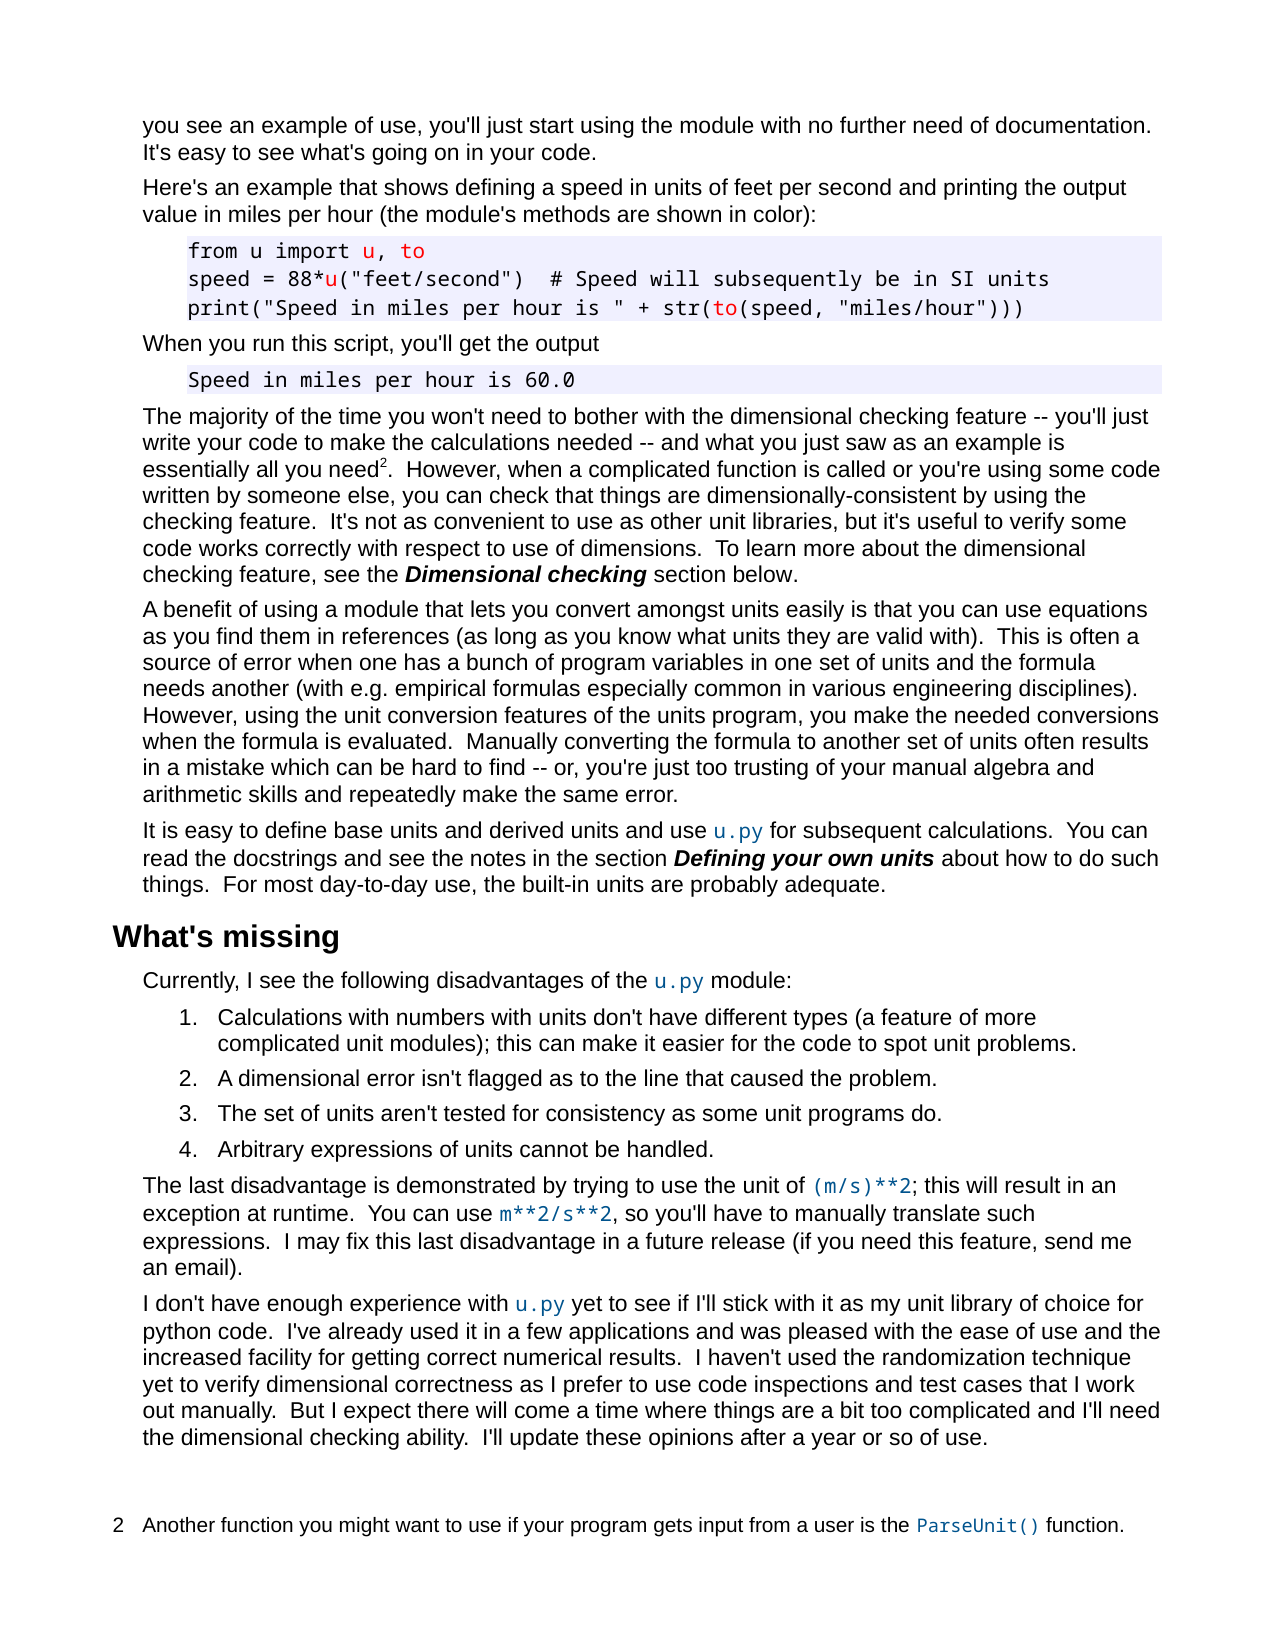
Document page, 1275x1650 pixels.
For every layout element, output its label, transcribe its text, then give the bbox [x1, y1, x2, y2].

text The majority of the time you won't need to bother with the dimensional checking feature -- you'll just write your code to make the calculations needed -- and what you just saw as an example is essentially all you need. However, when a complicated function is called or you're using some code written by someone else, you can check that things are dimensionally-consistent by using the checking feature. It's not as convenient to use as other unit libraries, but it's useful to verify some code works correctly with respect to use of dimensions. To learn more about the dimensional checking feature, see the Dimensional checking section below. [142, 403, 1162, 587]
text When you run this script, you'll get the output [142, 330, 1162, 356]
list The set of units aren't tested for consistency as some unit programs do. [172, 1100, 1162, 1127]
list Arbitrary expressions of units cannot be handled. [172, 1136, 1162, 1162]
text I don't have enough experience with u.py yet to see if I'll stick with it as my unit library of choice for python code. I've already used it in a few applications and was pleased with the ease of use and the increased facility for getting correct numerical results. I haven't used the randomization technique yet to verify dimensional correctness as I prefer to use code inspections and test cases that I work out manually. But I expect there will come a time where things are a bit too complicated and I'll need the dimensional checking ability. I'll update these opinions after a year or so of use. [142, 1289, 1162, 1450]
text Another function you might want to use if your program gets input from a user is the ParseUnit() function. [112, 1512, 1162, 1537]
subtitle What's missing [112, 918, 1162, 954]
text print("Speed in miles per hour is " + str(to(speed, "miles/hour"))) [187, 293, 1162, 321]
text The last disadvantage is demonstrated by trying to use the unit of (m/s)**2; this will result in an exception at runtime. You can use m**2/s**2, so you'll have to manually translate such expressions. I may fix this last disadvantage in a future release (if you need this feature, send me an email). [142, 1171, 1162, 1281]
text speed = 88*u("feet/second") # Speed will subsequently be in SI units [187, 264, 1162, 293]
list A dimensional error isn't flagged as to the line that caused the problem. [172, 1065, 1162, 1091]
text from u import u, to [187, 236, 1162, 264]
text Currently, I see the following disadvantages of the u.py module: [142, 966, 1162, 994]
text Here's an example that shows defining a speed in units of feet per second and printing the output value in miles per hour (the module's methods are shown in color): [142, 174, 1162, 227]
list Calculations with numbers with units don't have different types (a feature of more complicated unit modules); this can make it easier for the code to spot unit problems. [172, 1003, 1162, 1056]
text you see an example of use, you'll just start using the module with no further need of documentation. It's easy to see what's going on in your code. [142, 112, 1162, 165]
text A benefit of using a module that lets you convert amongst units easily is that you can use equations as you find them in references (as long as you know what units they are valid with). This is often a source of error when one has a bunch of program variables in one set of units and the formula needs another (with e.g. empirical formulas especially common in various engineering disciplines). However, using the unit conversion features of the units program, you make the needed conversions when the formula is evaluated. Manually converting the formula to another set of units often results in a mistake which can be hard to find -- or, you're just too trusting of your manual algebra and arithmetic skills and repeatedly make the same error. [142, 596, 1162, 807]
text It is easy to define base units and derived units and use u.py for subsequent calculations. You can read the docstrings and see the notes in the section Defining your own units about how to do such things. For most day-to-day use, the built-in units are probably adequate. [142, 816, 1162, 897]
text Speed in miles per hour is 60.0 [187, 365, 1162, 394]
